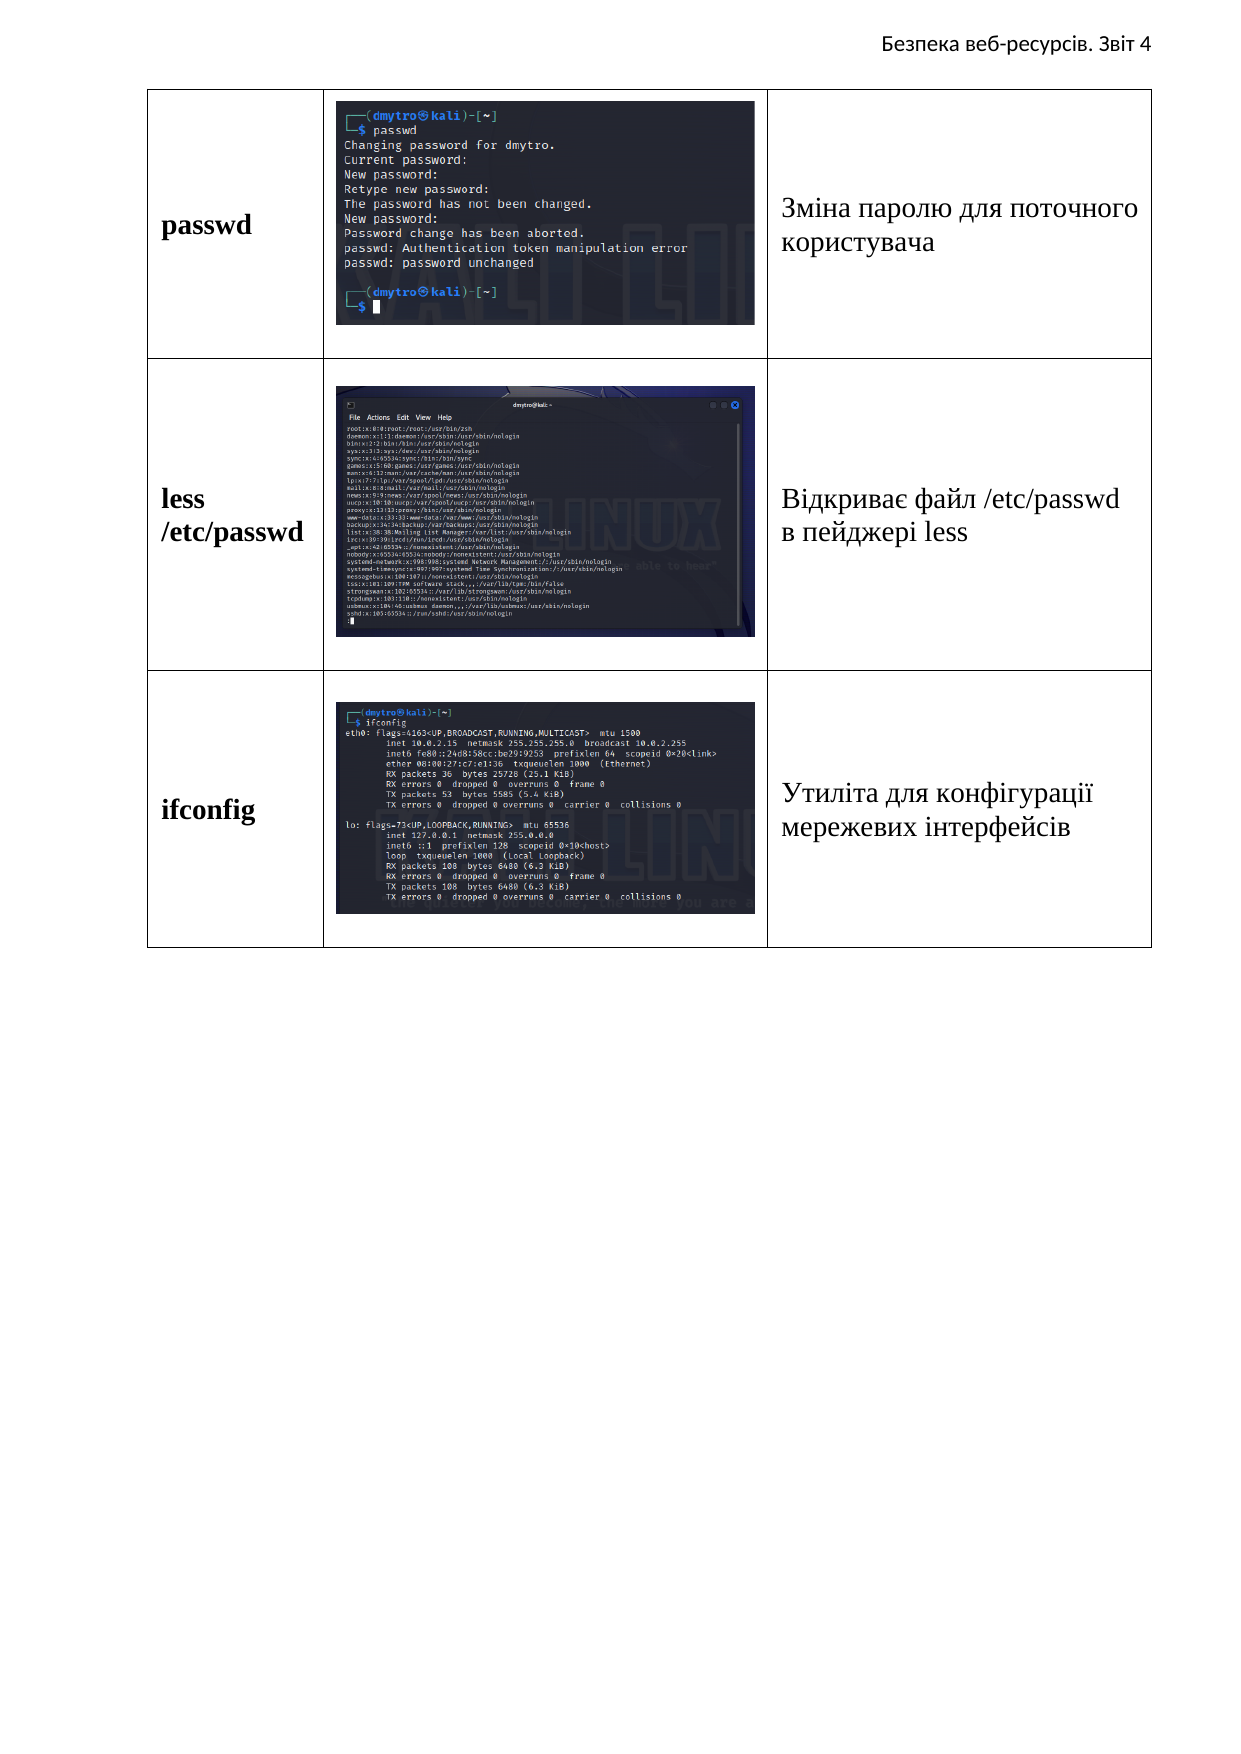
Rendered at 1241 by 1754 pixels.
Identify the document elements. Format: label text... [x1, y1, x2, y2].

table_cell [324, 90, 767, 358]
table_cell [324, 359, 767, 670]
table_cell ifconfig [148, 671, 323, 947]
table_cell Зміна паролю для поточного користувача [768, 90, 1151, 358]
table_cell Утиліта для конфігурації мережевих інтерфейсів [768, 671, 1151, 947]
picture [336, 386, 755, 637]
table_cell less /etc/passwd [148, 359, 323, 670]
picture [336, 702, 755, 914]
table_cell Відкриває файл /etc/passwd в пейджері less [768, 359, 1151, 670]
table_cell passwd [148, 90, 323, 358]
table_cell [324, 671, 767, 947]
picture [336, 101, 755, 325]
